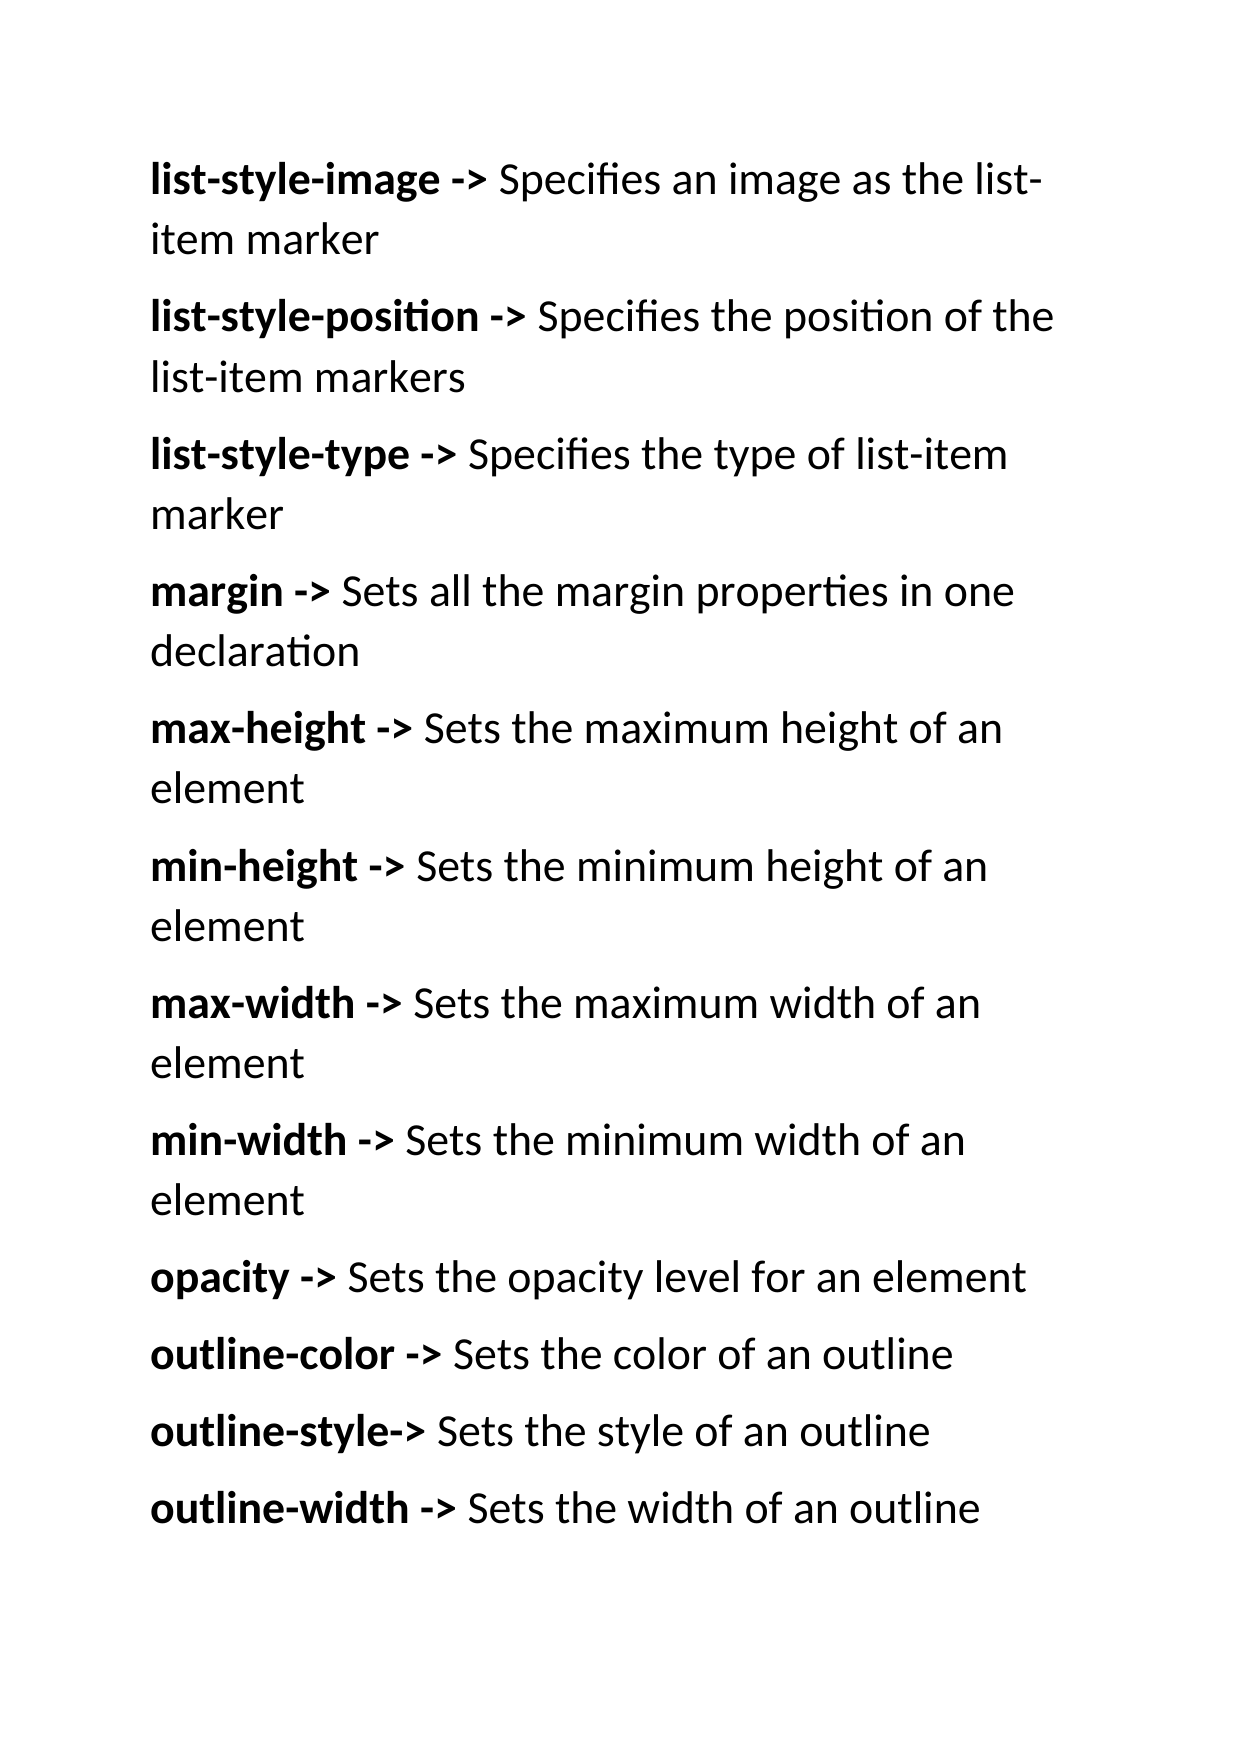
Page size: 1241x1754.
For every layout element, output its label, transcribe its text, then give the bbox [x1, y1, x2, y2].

text list-style-type -> Specifies the type of list-item marker [150, 424, 1090, 541]
text min-height -> Sets the minimum height of an element [150, 836, 1090, 953]
text outline-width -> Sets the width of an outline [150, 1479, 1090, 1535]
text list-style-image -> Specifies an image as the list-item marker [150, 150, 1090, 266]
text max-height -> Sets the maximum height of an element [150, 699, 1090, 815]
text opacity -> Sets the opacity level for an element [150, 1248, 1090, 1304]
text outline-color -> Sets the color of an outline [150, 1325, 1090, 1381]
text outline-style-> Sets the style of an outline [150, 1402, 1090, 1458]
text list-style-position -> Specifies the position of the list-item markers [150, 287, 1090, 403]
text max-width -> Sets the maximum width of an element [150, 974, 1090, 1090]
text margin -> Sets all the margin properties in one declaration [150, 562, 1090, 678]
text min-width -> Sets the minimum width of an element [150, 1111, 1090, 1227]
